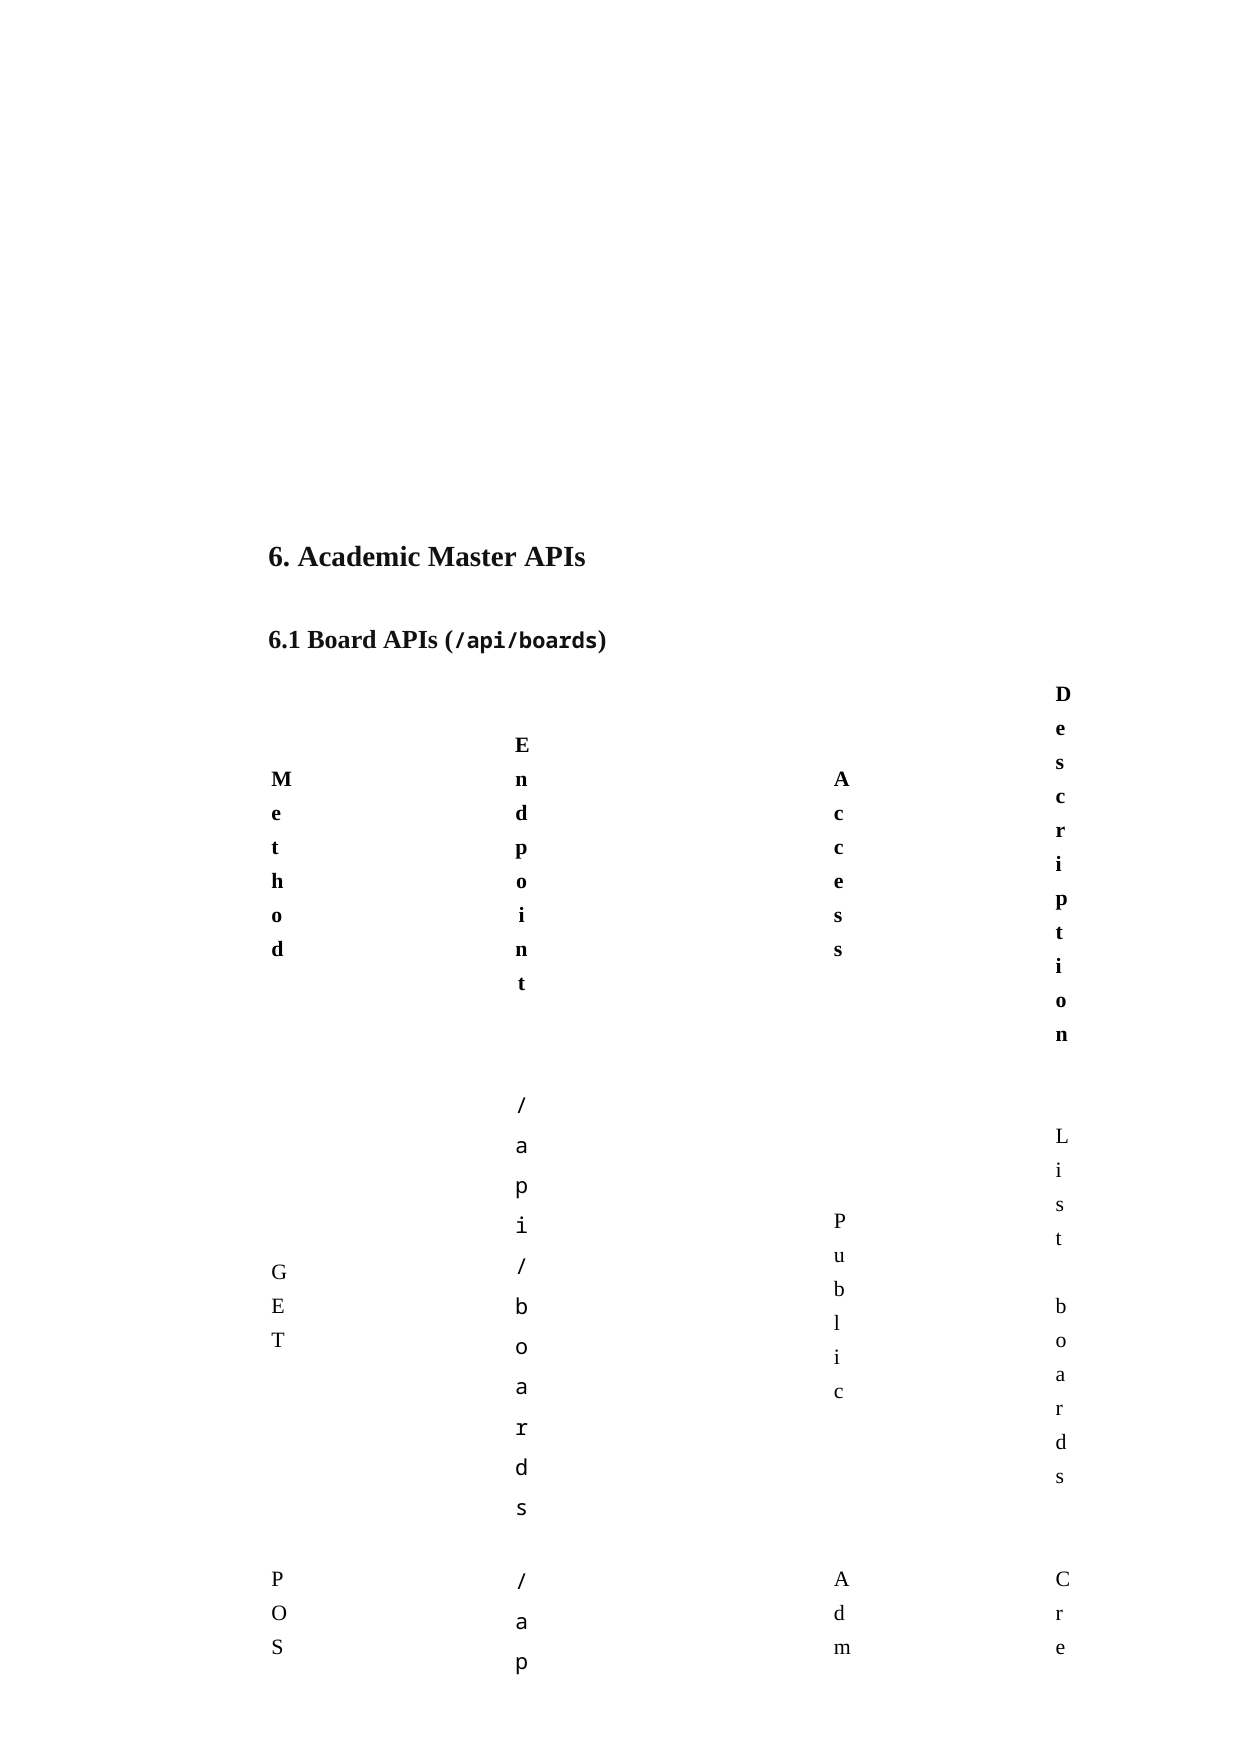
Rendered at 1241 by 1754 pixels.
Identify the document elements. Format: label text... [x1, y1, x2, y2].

table_cell GET [118, 1087, 362, 1563]
subtitle 6.1 Board APIs (/api/boards) [268, 624, 1031, 655]
table_header Access [681, 678, 902, 1087]
table_cell [118, 59, 362, 502]
table_cell [362, 59, 878, 502]
table_cell List boards [903, 1087, 1181, 1563]
table_header Method [118, 678, 362, 1087]
table_cell Complete biometric verification [1109, 59, 1240, 502]
table_cell /ap [362, 1563, 681, 1679]
table_cell Public [681, 1087, 902, 1563]
subtitle 6. Academic Master APIs [268, 539, 1031, 573]
table_cell Adm [681, 1563, 902, 1679]
table_cell [878, 59, 1109, 502]
table_header Description [903, 678, 1181, 1087]
table_cell POS [118, 1563, 362, 1679]
table_header Endpoint [362, 678, 681, 1087]
table_cell /api/boards [362, 1087, 681, 1563]
table_cell Cre [903, 1563, 1181, 1679]
